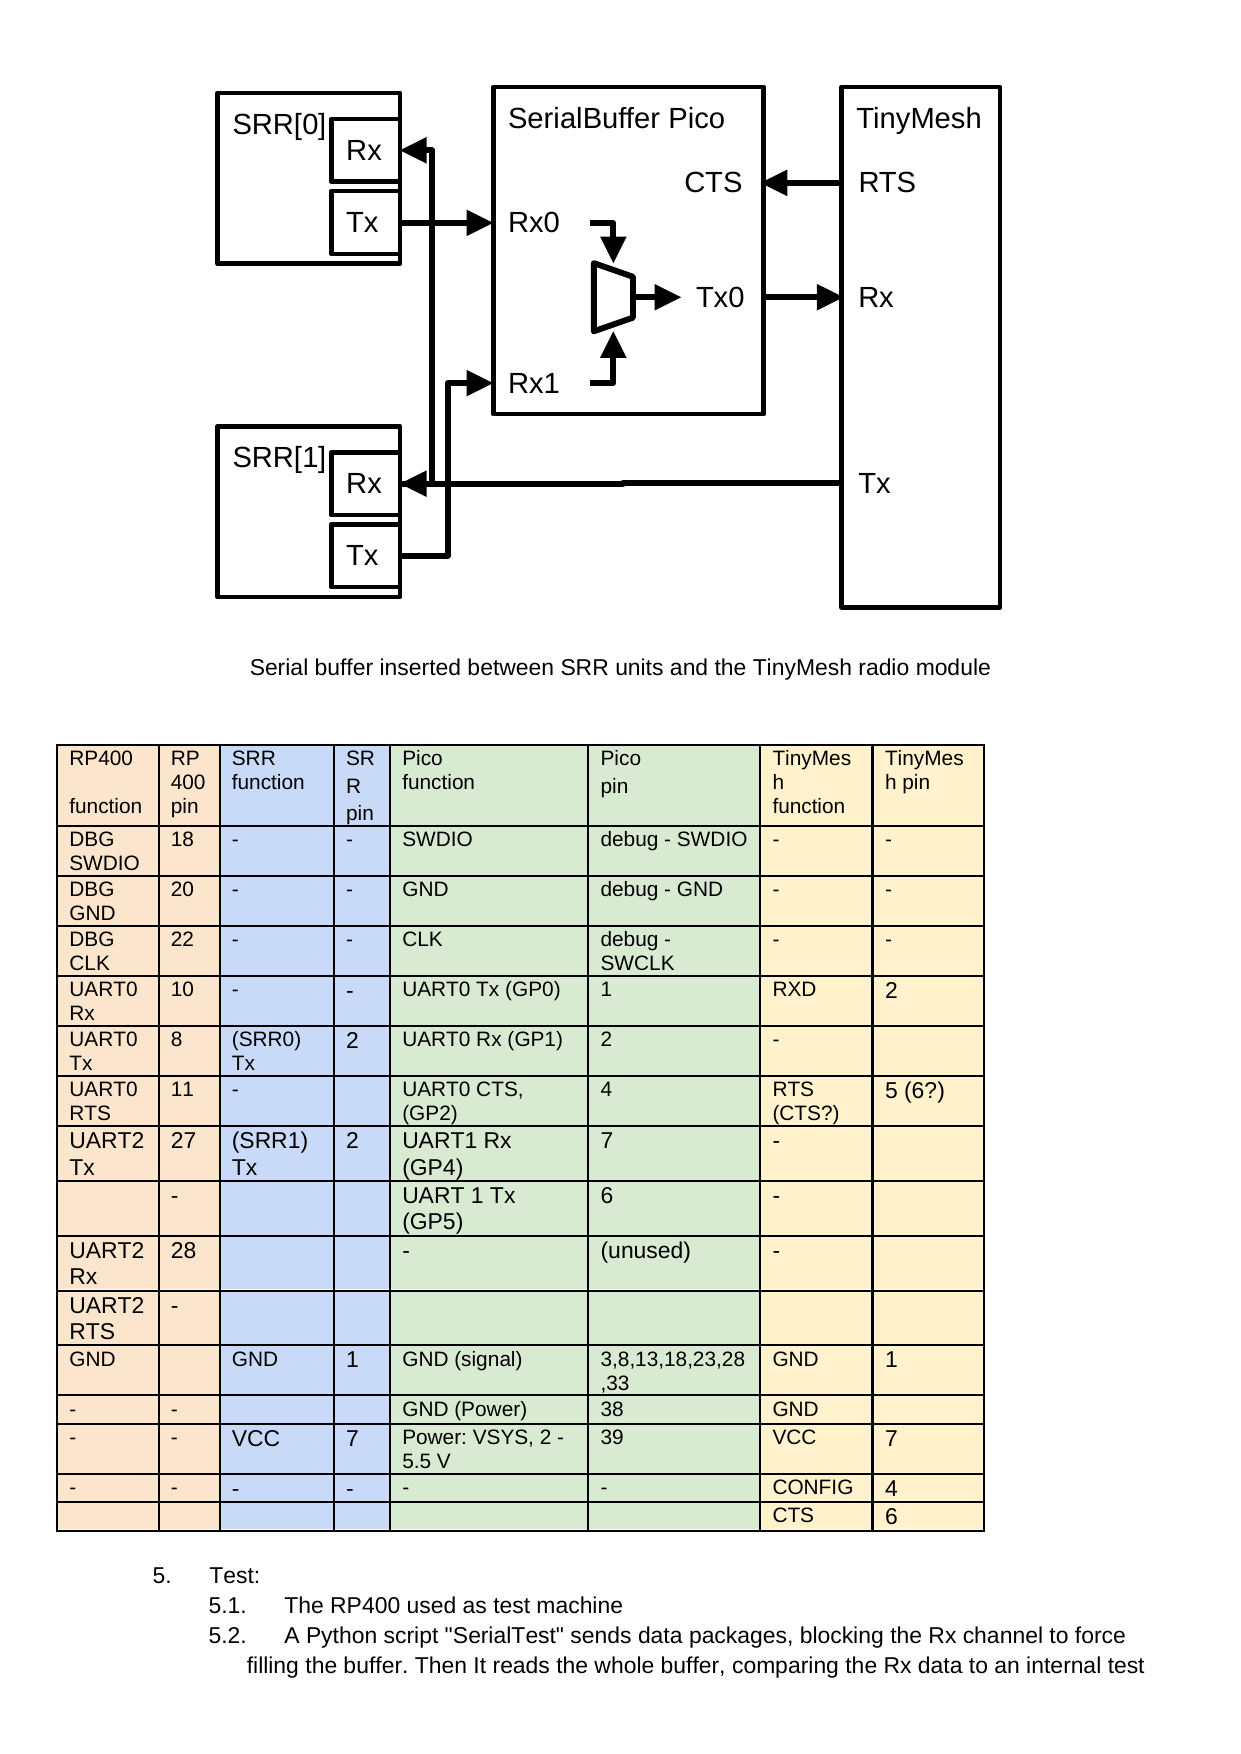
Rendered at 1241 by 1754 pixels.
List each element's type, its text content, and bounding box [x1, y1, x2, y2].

table_cell [874, 1127, 983, 1180]
table_cell - [335, 1475, 389, 1501]
table_cell - [391, 1237, 587, 1289]
table_cell [58, 1182, 158, 1235]
table_cell UART2 Tx [58, 1127, 158, 1180]
table_cell 28 [160, 1237, 219, 1289]
table_cell VCC [761, 1425, 871, 1473]
table_cell 6 [589, 1182, 759, 1235]
table_cell [874, 1396, 983, 1423]
table_cell 10 [160, 977, 219, 1025]
table_cell UART0 RTS [58, 1077, 158, 1125]
table_cell - [221, 927, 333, 975]
table_cell 27 [160, 1127, 219, 1180]
table_cell 39 [589, 1425, 759, 1473]
table_cell RXD [761, 977, 871, 1025]
table_cell DBG GND [58, 877, 158, 925]
table_cell 2 [874, 977, 983, 1025]
table_cell - [221, 877, 333, 925]
table_cell - [58, 1396, 158, 1423]
table_cell - [874, 827, 983, 875]
table_cell 6 [874, 1503, 983, 1529]
table_cell debug - GND [589, 877, 759, 925]
table_cell [391, 1503, 587, 1529]
table_cell [335, 1237, 389, 1289]
table_cell - [761, 1182, 871, 1235]
table_cell DBG SWDIO [58, 827, 158, 875]
table_cell [335, 1182, 389, 1235]
table_cell UART0 Rx [58, 977, 158, 1025]
table_cell UART1 Rx (GP4) [391, 1127, 587, 1180]
table_cell 20 [160, 877, 219, 925]
table_cell UART0 Rx (GP1) [391, 1027, 587, 1075]
table_cell [160, 1346, 219, 1394]
table_cell [58, 1503, 158, 1529]
table_cell [221, 1182, 333, 1235]
table_cell - [391, 1475, 587, 1501]
table_cell UART 1 Tx (GP5) [391, 1182, 587, 1235]
table_cell - [221, 1475, 333, 1501]
table_cell SWDIO [391, 827, 587, 875]
table_cell VCC [221, 1425, 333, 1473]
table_header RP400 pin [160, 746, 219, 825]
table_cell CTS [761, 1503, 871, 1529]
table_cell 7 [874, 1425, 983, 1473]
table_cell UART0 CTS, (GP2) [391, 1077, 587, 1125]
text Serial buffer inserted between SRR units and the TinyMesh radio module [59, 59, 1181, 680]
table_header Pico function [391, 746, 587, 825]
table_cell 1 [335, 1346, 389, 1394]
table_cell UART2 RTS [58, 1292, 158, 1344]
table_cell UART0 Tx [58, 1027, 158, 1075]
table_cell 11 [160, 1077, 219, 1125]
table_cell 22 [160, 927, 219, 975]
table_cell - [874, 877, 983, 925]
table_cell [761, 1292, 871, 1344]
table_cell - [335, 877, 389, 925]
table_cell 1 [874, 1346, 983, 1394]
table_cell - [761, 1127, 871, 1180]
list Test: [172, 1562, 1181, 1588]
table_cell - [761, 927, 871, 975]
table_cell - [221, 977, 333, 1025]
table_cell GND [391, 877, 587, 925]
table_cell Power: VSYS, 2 - 5.5 V [391, 1425, 587, 1473]
table_cell - [221, 827, 333, 875]
table_cell 7 [335, 1425, 389, 1473]
table_cell 8 [160, 1027, 219, 1075]
table_cell 4 [589, 1077, 759, 1125]
table_cell 5 (6?) [874, 1077, 983, 1125]
table_cell CLK [391, 927, 587, 975]
table_cell 2 [335, 1027, 389, 1075]
table_cell [221, 1503, 333, 1529]
table_cell - [761, 877, 871, 925]
table_cell debug - SWDIO [589, 827, 759, 875]
table_cell - [58, 1475, 158, 1501]
table_header SRR function [221, 746, 333, 825]
table_cell [589, 1503, 759, 1529]
table_cell - [58, 1425, 158, 1473]
table_cell - [761, 1027, 871, 1075]
table_cell - [160, 1292, 219, 1344]
table_cell GND (Power) [391, 1396, 587, 1423]
table_cell RTS (CTS?) [761, 1077, 871, 1125]
table_cell [874, 1182, 983, 1235]
table_cell GND [58, 1346, 158, 1394]
table_cell - [160, 1475, 219, 1501]
table_cell - [761, 1237, 871, 1289]
table_cell UART0 Tx (GP0) [391, 977, 587, 1025]
table_cell [874, 1237, 983, 1289]
table_cell - [221, 1077, 333, 1125]
table_cell - [160, 1396, 219, 1423]
table_cell - [160, 1182, 219, 1235]
table_cell [221, 1396, 333, 1423]
table_cell 4 [874, 1475, 983, 1501]
table_cell - [589, 1475, 759, 1501]
table_header RP400 function [58, 746, 158, 825]
table_cell [221, 1237, 333, 1289]
table_cell (SRR0) Tx [221, 1027, 333, 1075]
table_cell [335, 1396, 389, 1423]
table_cell 18 [160, 827, 219, 875]
table_header TinyMesh function [761, 746, 871, 825]
table_cell GND [761, 1346, 871, 1394]
table_cell - [160, 1425, 219, 1473]
list A Python script "SerialTest" sends data packages, blocking the Rx channel to force filling the buffer. Then It reads the whole buffer, comparing the Rx data to an internal test [247, 1622, 1181, 1679]
table_cell 3,8,13,18,23,28,33 [589, 1346, 759, 1394]
table_cell GND [761, 1396, 871, 1423]
table_cell [335, 1292, 389, 1344]
table_cell 2 [335, 1127, 389, 1180]
table_header SRR pin [335, 746, 389, 825]
table_cell UART2 Rx [58, 1237, 158, 1289]
table_cell - [761, 827, 871, 875]
table_cell GND [221, 1346, 333, 1394]
table_cell [160, 1503, 219, 1529]
table_cell - [335, 977, 389, 1025]
table_cell debug - SWCLK [589, 927, 759, 975]
table_cell [391, 1292, 587, 1344]
table_cell [335, 1077, 389, 1125]
table_cell - [874, 927, 983, 975]
table_cell [335, 1503, 389, 1529]
table_cell 2 [589, 1027, 759, 1075]
table_header TinyMesh pin [874, 746, 983, 825]
table_cell CONFIG [761, 1475, 871, 1501]
table_cell 7 [589, 1127, 759, 1180]
table_cell (SRR1) Tx [221, 1127, 333, 1180]
table_header Pico pin [589, 746, 759, 825]
table_cell [221, 1292, 333, 1344]
table_cell 1 [589, 977, 759, 1025]
table_cell (unused) [589, 1237, 759, 1289]
table_cell - [335, 827, 389, 875]
list The RP400 used as test machine [247, 1592, 1181, 1618]
table_cell 38 [589, 1396, 759, 1423]
table_cell [874, 1027, 983, 1075]
table_cell DBG CLK [58, 927, 158, 975]
table_cell GND (signal) [391, 1346, 587, 1394]
table_cell - [335, 927, 389, 975]
table_cell [874, 1292, 983, 1344]
table_cell [589, 1292, 759, 1344]
